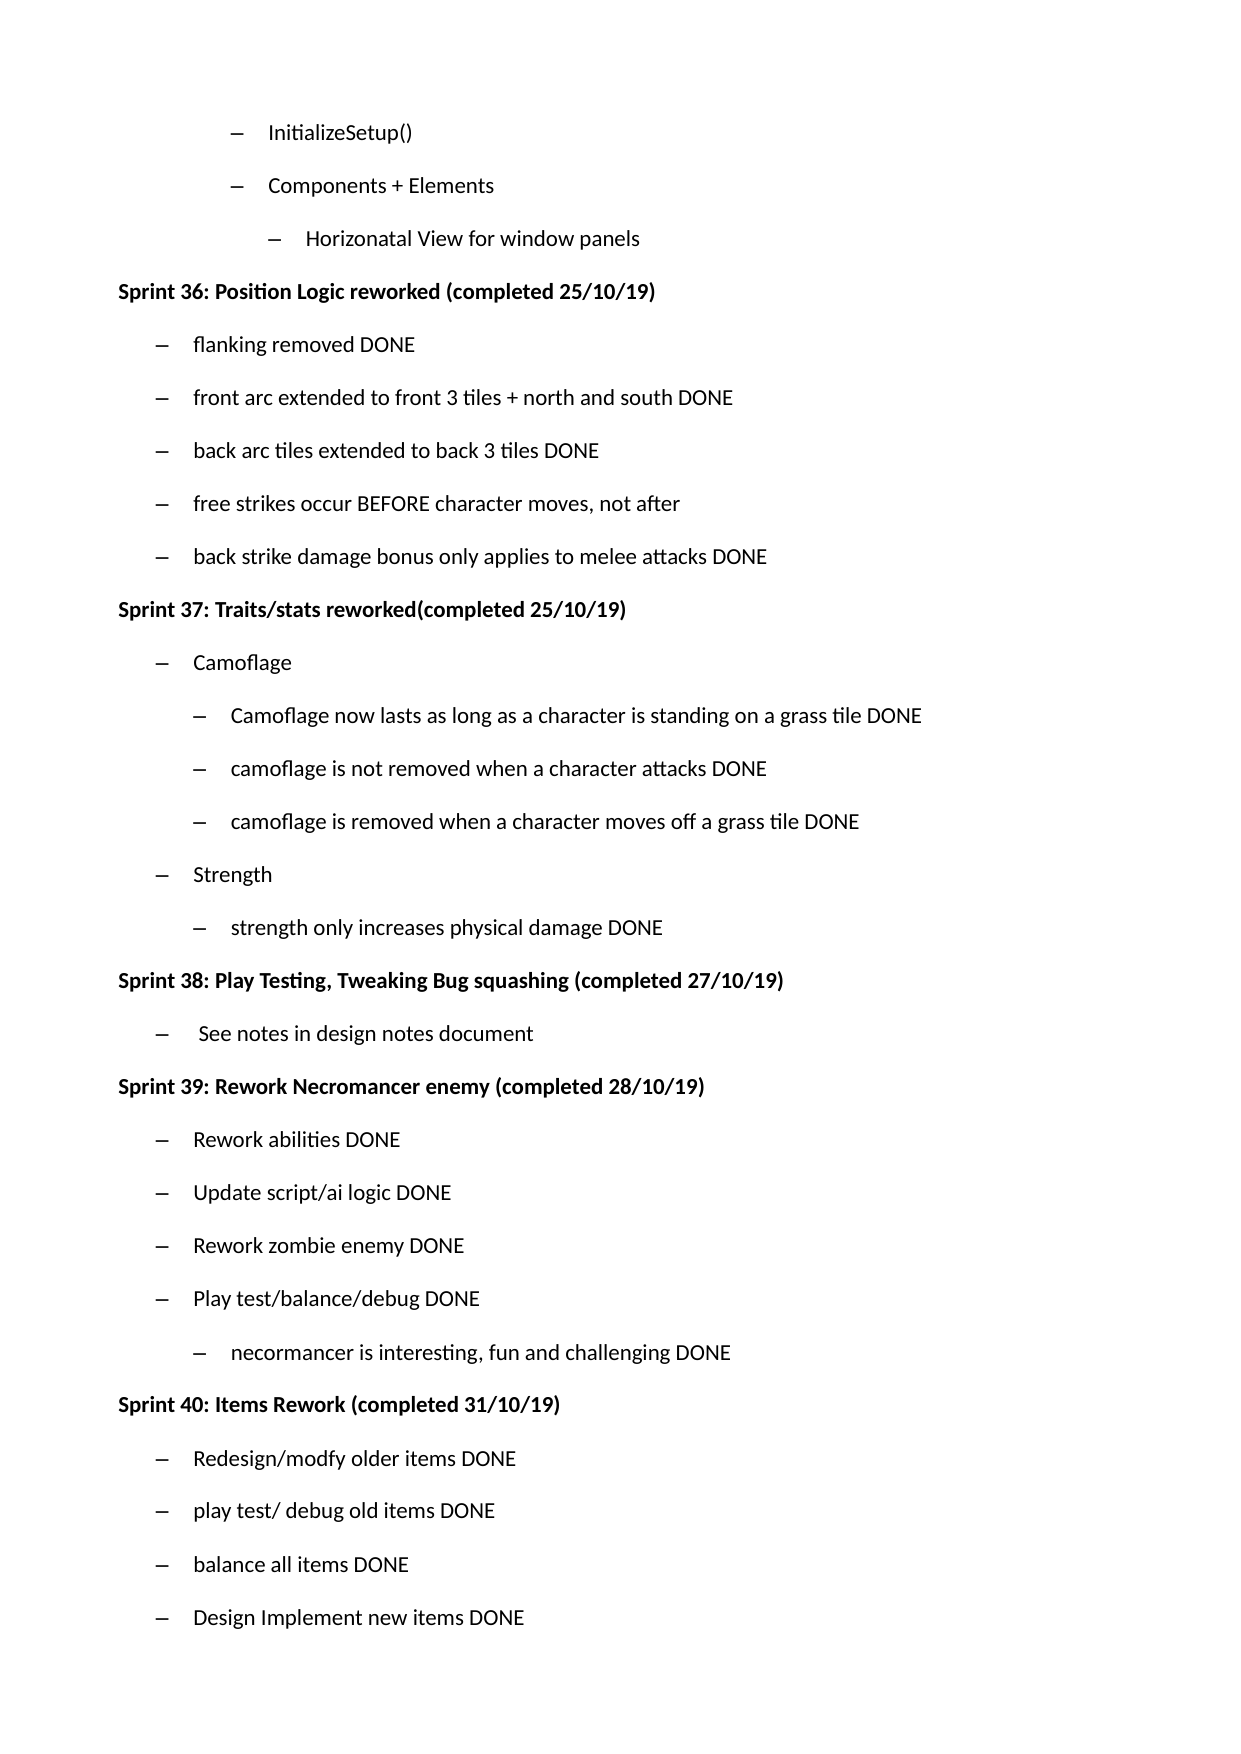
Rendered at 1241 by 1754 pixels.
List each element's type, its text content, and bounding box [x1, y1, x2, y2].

list balance all items DONE [156, 1550, 1122, 1578]
list Rework zombie enemy DONE [156, 1232, 1122, 1259]
list free strikes occur BEFORE character moves, not after [156, 489, 1122, 517]
list Rework abilities DONE [156, 1126, 1122, 1153]
list Play test/balance/debug DONE [156, 1284, 1122, 1313]
list Strength [156, 860, 1122, 888]
list Camoflage now lasts as long as a character is standing on a grass tile DONE [193, 701, 1122, 729]
list InitializeSetup() [231, 118, 1122, 146]
list flanking removed DONE [156, 330, 1122, 358]
list front arc extended to front 3 tiles + north and south DONE [156, 383, 1122, 411]
list play test/ debug old items DONE [156, 1497, 1122, 1525]
text Sprint 38: Play Testing, Tweaking Bug squashing (completed 27/10/19) [118, 966, 1122, 994]
text Sprint 40: Items Rework (completed 31/10/19) [118, 1391, 1122, 1419]
list Components + Elements [231, 171, 1122, 199]
text Sprint 37: Traits/stats reworked(completed 25/10/19) [118, 595, 1122, 623]
list Update script/ai logic DONE [156, 1178, 1122, 1207]
list Horizonatal View for window panels [268, 224, 1122, 252]
list strength only increases physical damage DONE [193, 913, 1122, 941]
list necormancer is interesting, fun and challenging DONE [193, 1338, 1122, 1366]
text Sprint 36: Position Logic reworked (completed 25/10/19) [118, 277, 1122, 305]
text Sprint 39: Rework Necromancer enemy (completed 28/10/19) [118, 1072, 1122, 1101]
list Camoflage [156, 648, 1122, 676]
list camoflage is removed when a character moves off a grass tile DONE [193, 807, 1122, 835]
list back strike damage bonus only applies to melee attacks DONE [156, 542, 1122, 570]
list back arc tiles extended to back 3 tiles DONE [156, 436, 1122, 464]
list See notes in design notes document [156, 1019, 1122, 1047]
list camoflage is not removed when a character attacks DONE [193, 754, 1122, 782]
list Design Implement new items DONE [156, 1603, 1122, 1631]
list Redesign/modfy older items DONE [156, 1444, 1122, 1472]
